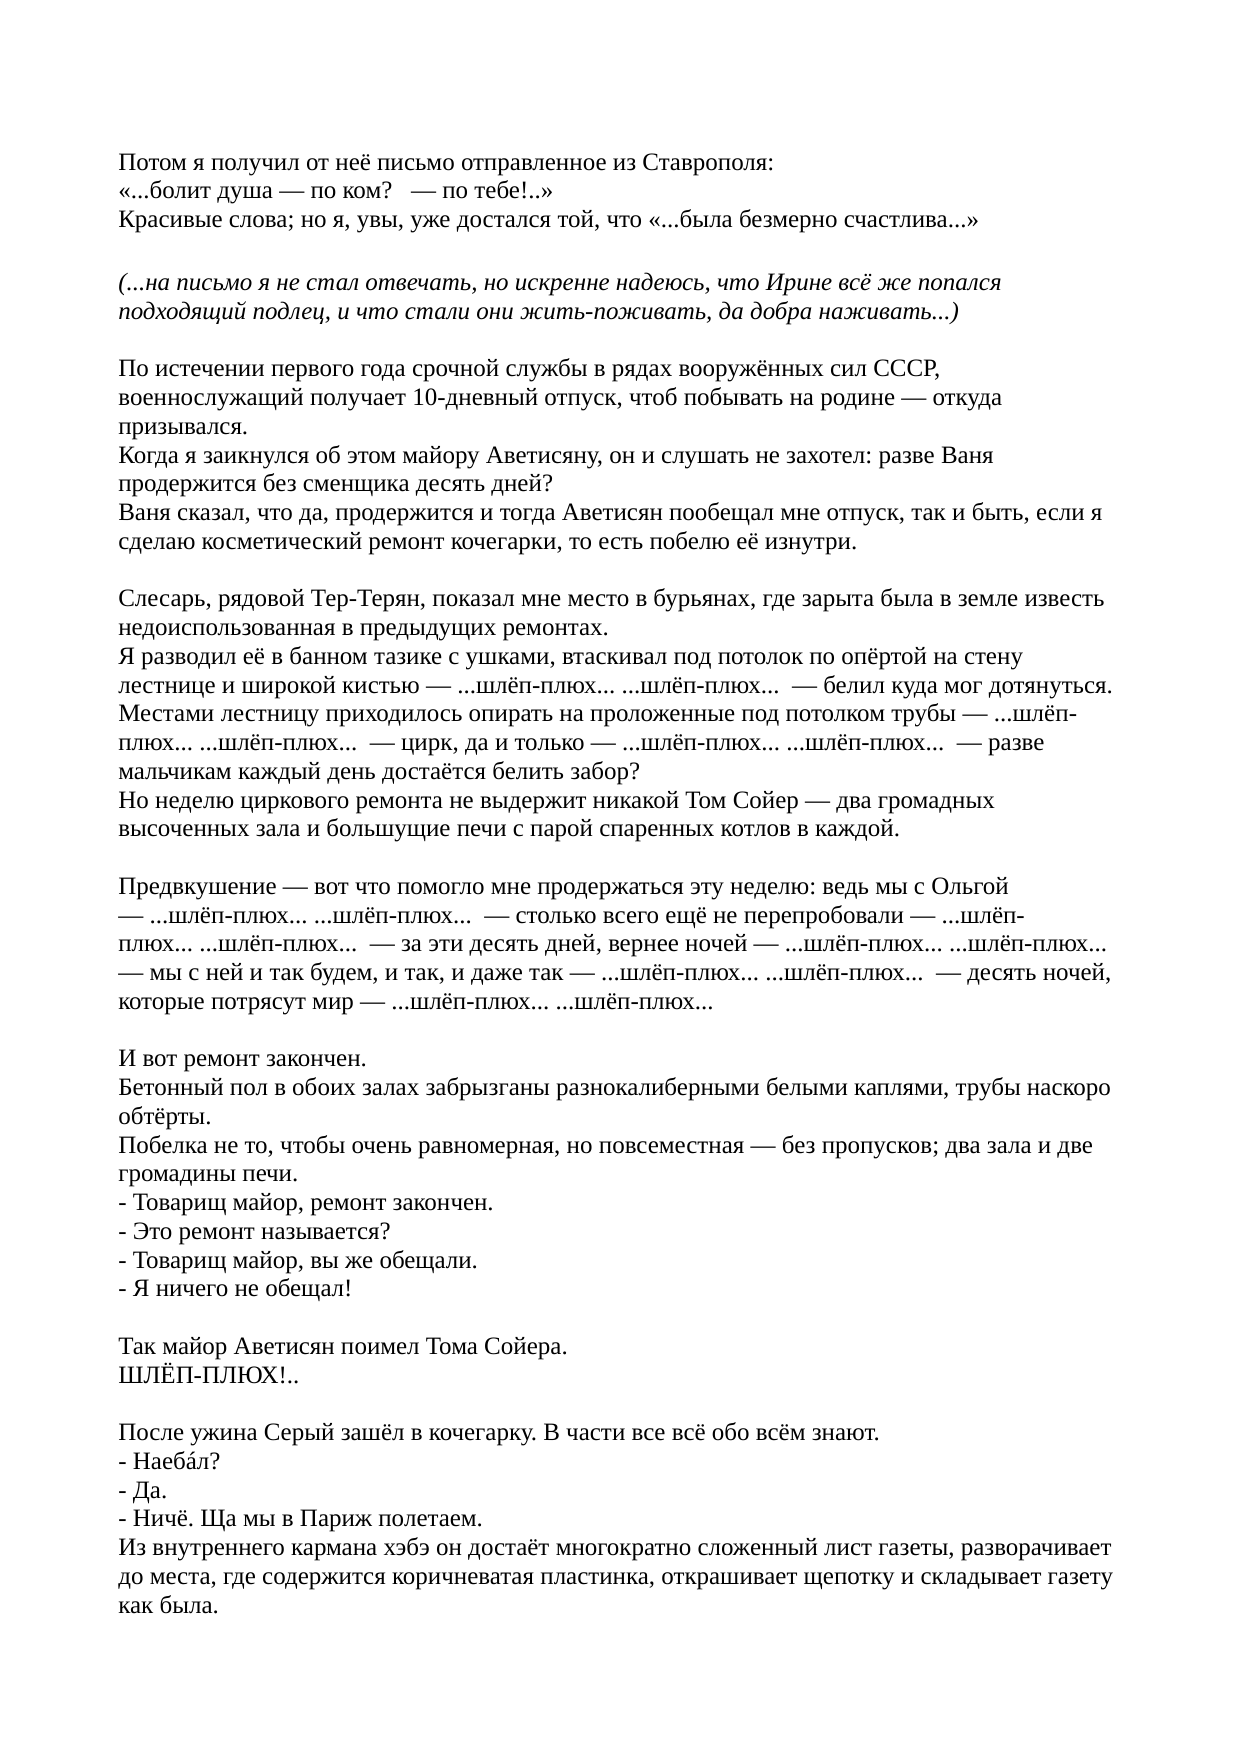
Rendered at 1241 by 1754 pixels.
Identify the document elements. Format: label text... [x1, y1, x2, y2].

text Потом я получил от неё письмо отправленное из Ставрополя: [118, 147, 1122, 176]
text - Это ремонт называется? [118, 1216, 1122, 1245]
text Ваня сказал, что да, продержится и тогда Аветисян пообещал мне отпуск, так и быть, если я сделаю косметический ремонт кочегарки, то есть побелю её изнутри. [118, 497, 1122, 555]
text Красивые слова; но я, увы, уже достался той, что «...была безмерно счастлива...» [118, 204, 1122, 233]
text Из внутреннего кармана хэбэ он достаёт многократно сложенный лист газеты, разворачивает до места, где содержится коричневатая пластинка, открашивает щепотку и складывает газету как была. [118, 1532, 1122, 1618]
text - Товарищ майор, ремонт закончен. [118, 1187, 1122, 1216]
text По истечении первого года срочной службы в рядах вооружённых сил СССР, военнослужащий получает 10-дневный отпуск, чтоб побывать на родине — откуда призывался. [118, 353, 1122, 440]
text Предвкушение — вот что помогло мне продержаться эту неделю: ведь мы с Ольгой — ...шлёп-плюх... ...шлёп-плюх... — столько всего ещё не перепробовали — ...шлёп-плюх... ...шлёп-плюх... — за эти десять дней, вернее ночей — ...шлёп-плюх... ...шлёп-плюх... — мы с ней и так будем, и так, и даже так — ...шлёп-плюх... ...шлёп-плюх... — десять ночей, которые потрясут мир — ...шлёп-плюх... ...шлёп-плюх... [118, 871, 1122, 1015]
text Так майор Аветисян поимел Тома Сойера. [118, 1331, 1122, 1360]
text И вот ремонт закончен. [118, 1043, 1122, 1072]
text Когда я заикнулся об этом майору Аветисяну, он и слушать не захотел: разве Ваня продержится без сменщика десять дней? [118, 440, 1122, 497]
text Побелка не то, чтобы очень равномерная, но повсеместная — без пропусков; два зала и две громадины печи. [118, 1130, 1122, 1187]
text Бетонный пол в обоих залах забрызганы разнокалиберными белыми каплями, трубы наскоро обтёрты. [118, 1072, 1122, 1130]
text - Товарищ майор, вы же обещали. [118, 1245, 1122, 1273]
text (...на письмо я не стал отвечать, но искренне надеюсь, что Ирине всё же попался подходящий подлец, и что стали они жить-поживать, да добра наживать...) [118, 267, 1122, 325]
text - Ничё. Ща мы в Париж полетаем. [118, 1503, 1122, 1532]
text - Да. [118, 1475, 1122, 1503]
text - Я ничего не обещал! [118, 1273, 1122, 1302]
text Местами лестницу приходилось опирать на проложенные под потолком трубы — ...шлёп-плюх... ...шлёп-плюх... — цирк, да и только — ...шлёп-плюх... ...шлёп-плюх... — разве мальчикам каждый день достаётся белить забор? [118, 698, 1122, 785]
text Но неделю циркового ремонта не выдержит никакой Том Сойер — два громадных высоченных зала и большущие печи с парой спаренных котлов в каждой. [118, 785, 1122, 842]
text - Наебáл? [118, 1446, 1122, 1475]
text ШЛЁП-ПЛЮХ!.. [118, 1360, 1122, 1388]
text «...болит душа — по ком? — по тебе!..» [118, 176, 1122, 204]
text После ужина Серый зашёл в кочегарку. В части все всё обо всём знают. [118, 1417, 1122, 1446]
text Я разводил её в банном тазике с ушками, втаскивал под потолок по опёртой на стену лестнице и широкой кистью — ...шлёп-плюх... ...шлёп-плюх... — белил куда мог дотянуться. [118, 641, 1122, 698]
text Слесарь, рядовой Тер-Терян, показал мне место в бурьянах, где зарыта была в земле известь недоиспользованная в предыдущих ремонтах. [118, 583, 1122, 641]
